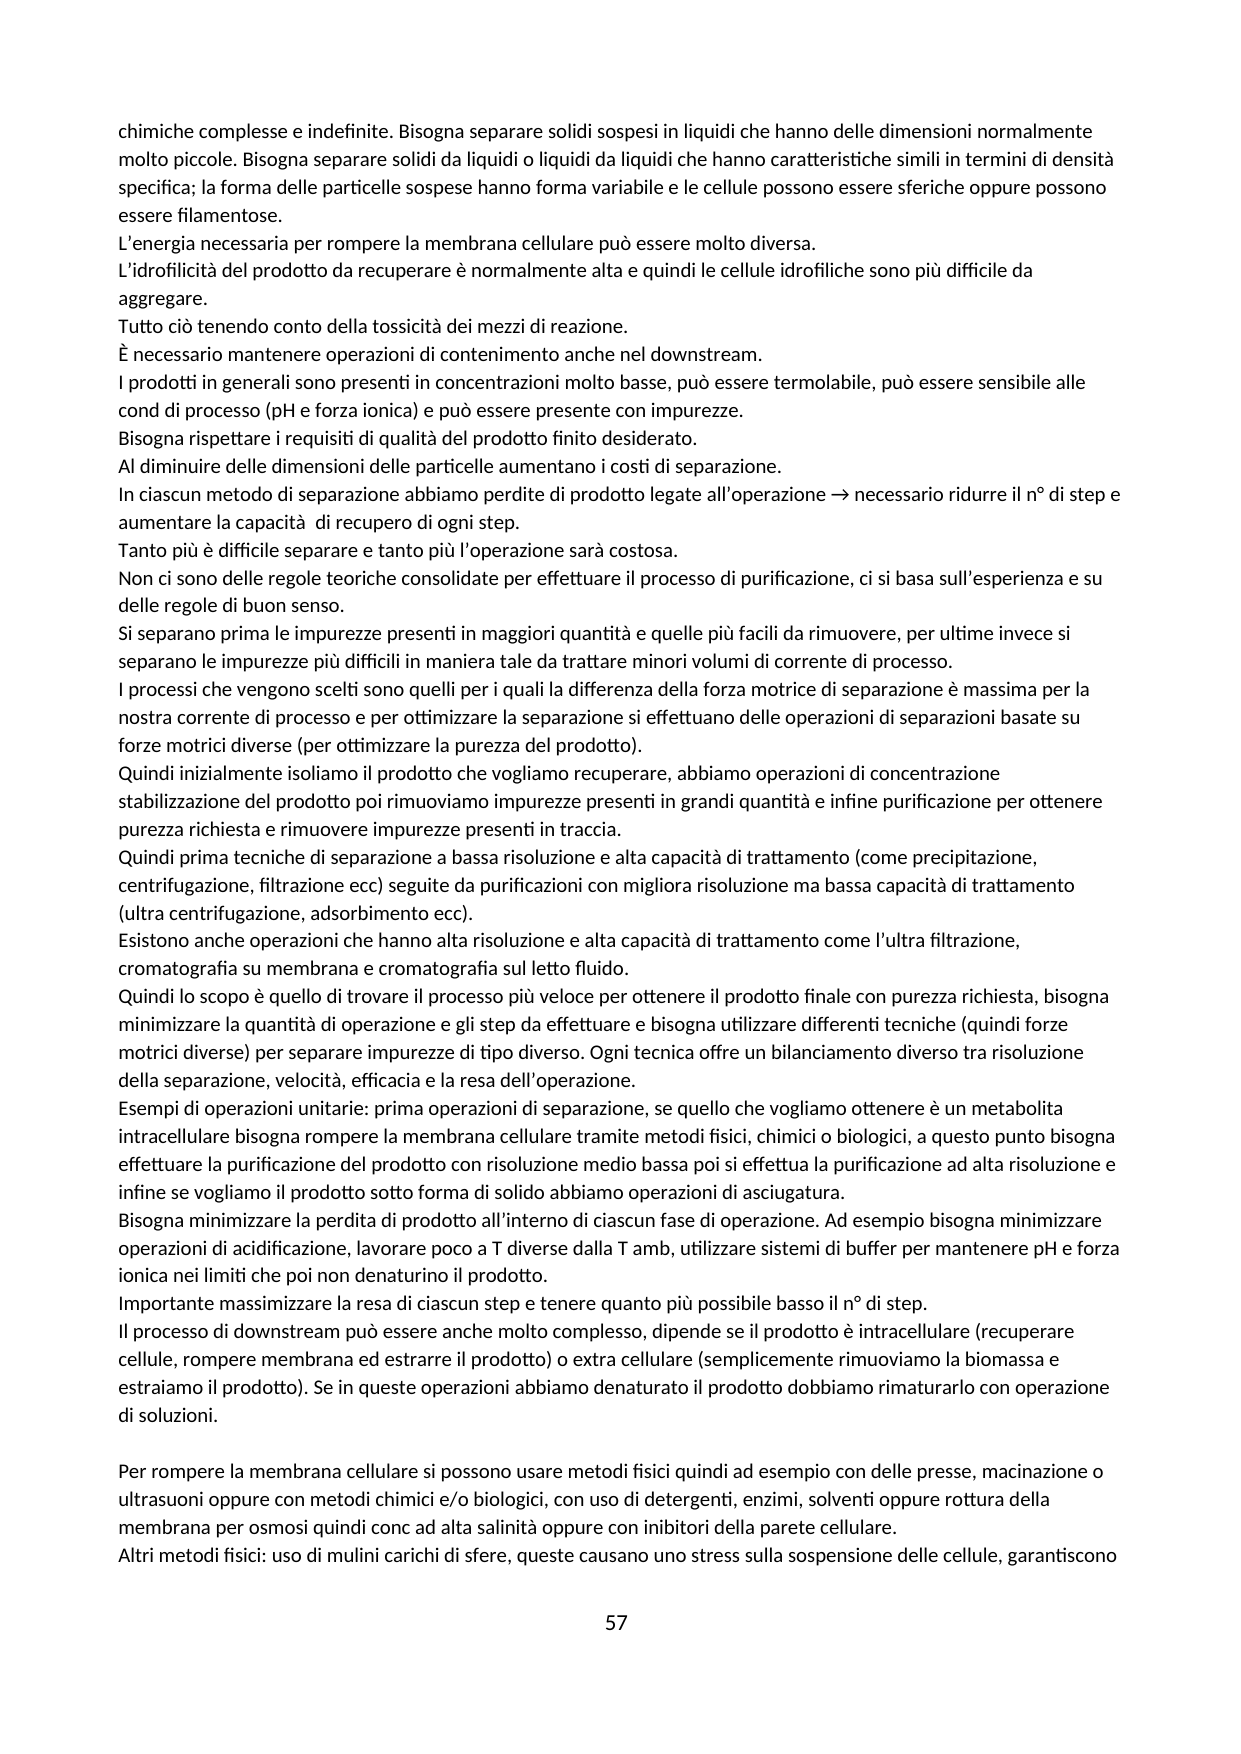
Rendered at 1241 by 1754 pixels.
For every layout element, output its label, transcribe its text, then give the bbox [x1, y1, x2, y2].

text I processi che vengono scelti sono quelli per i quali la differenza della forza motrice di separazione è massima per la nostra corrente di processo e per ottimizzare la separazione si effettuano delle operazioni di separazioni basate su forze motrici diverse (per ottimizzare la purezza del prodotto). Quindi inizialmente isoliamo il prodotto che vogliamo recuperare, abbiamo operazioni di concentrazione stabilizzazione del prodotto poi rimuoviamo impurezze presenti in grandi quantità e infine purificazione per ottenere purezza richiesta e rimuovere impurezze presenti in traccia. Quindi prima tecniche di separazione a bassa risoluzione e alta capacità di trattamento (come precipitazione, centrifugazione, filtrazione ecc) seguite da purificazioni con migliora risoluzione ma bassa capacità di trattamento (ultra centrifugazione, adsorbimento ecc). Esistono anche operazioni che hanno alta risoluzione e alta capacità di trattamento come l’ultra filtrazione, cromatografia su membrana e cromatografia sul letto fluido. Quindi lo scopo è quello di trovare il processo più veloce per ottenere il prodotto finale con purezza richiesta, bisogna minimizzare la quantità di operazione e gli step da effettuare e bisogna utilizzare differenti tecniche (quindi forze motrici diverse) per separare impurezze di tipo diverso. Ogni tecnica offre un bilanciamento diverso tra risoluzione della separazione, velocità, efficacia e la resa dell’operazione. Esempi di operazioni unitarie: prima operazioni di separazione, se quello che vogliamo ottenere è un metabolita intracellulare bisogna rompere la membrana cellulare tramite metodi fisici, chimici o biologici, a questo punto bisogna effettuare la purificazione del prodotto con risoluzione medio bassa poi si effettua la purificazione ad alta risoluzione e infine se vogliamo il prodotto sotto forma di solido abbiamo operazioni di asciugatura. Bisogna minimizzare la perdita di prodotto all’interno di ciascun fase di operazione. Ad esempio bisogna minimizzare operazioni di acidificazione, lavorare poco a T diverse dalla T amb, utilizzare sistemi di buffer per mantenere pH e forza ionica nei limiti che poi non denaturino il prodotto. Importante massimizzare la resa di ciascun step e tenere quanto più possibile basso il n° di step. Il processo di downstream può essere anche molto complesso, dipende se il prodotto è intracellulare (recuperare cellule, rompere membrana ed estrarre il prodotto) o extra cellulare (semplicemente rimuoviamo la biomassa e estraiamo il prodotto). Se in queste operazioni abbiamo denaturato il prodotto dobbiamo rimaturarlo con operazione di soluzioni. Per rompere la membrana cellulare si possono usare metodi fisici quindi ad esempio con delle presse, macinazione o ultrasuoni oppure con metodi chimici e/o biologici, con uso di detergenti, enzimi, solventi oppure rottura della membrana per osmosi quindi conc ad alta salinità oppure con inibitori della parete cellulare. Altri metodi fisici: uso di mulini carichi di sfere, queste causano uno stress sulla sospensione delle cellule, garantiscono [118, 676, 1124, 1567]
text chimiche complesse e indefinite. Bisogna separare solidi sospesi in liquidi che hanno delle dimensioni normalmente molto piccole. Bisogna separare solidi da liquidi o liquidi da liquidi che hanno caratteristiche simili in termini di densità specifica; la forma delle particelle sospese hanno forma variabile e le cellule possono essere sferiche oppure possono essere filamentose. L’energia necessaria per rompere la membrana cellulare può essere molto diversa. L’idrofilicità del prodotto da recuperare è normalmente alta e quindi le cellule idrofiliche sono più difficile da aggregare. Tutto ciò tenendo conto della tossicità dei mezzi di reazione. È necessario mantenere operazioni di contenimento anche nel downstream. I prodotti in generali sono presenti in concentrazioni molto basse, può essere termolabile, può essere sensibile alle cond di processo (pH e forza ionica) e può essere presente con impurezze. Bisogna rispettare i requisiti di qualità del prodotto finito desiderato. Al diminuire delle dimensioni delle particelle aumentano i costi di separazione. In ciascun metodo di separazione abbiamo perdite di prodotto legate all’operazione → necessario ridurre il n° di step e aumentare la capacità di recupero di ogni step. Tanto più è difficile separare e tanto più l’operazione sarà costosa. Non ci sono delle regole teoriche consolidate per effettuare il processo di purificazione, ci si basa sull’esperienza e su delle regole di buon senso. Si separano prima le impurezze presenti in maggiori quantità e quelle più facili da rimuovere, per ultime invece si separano le impurezze più difficili in maniera tale da trattare minori volumi di corrente di processo. [118, 118, 1124, 674]
